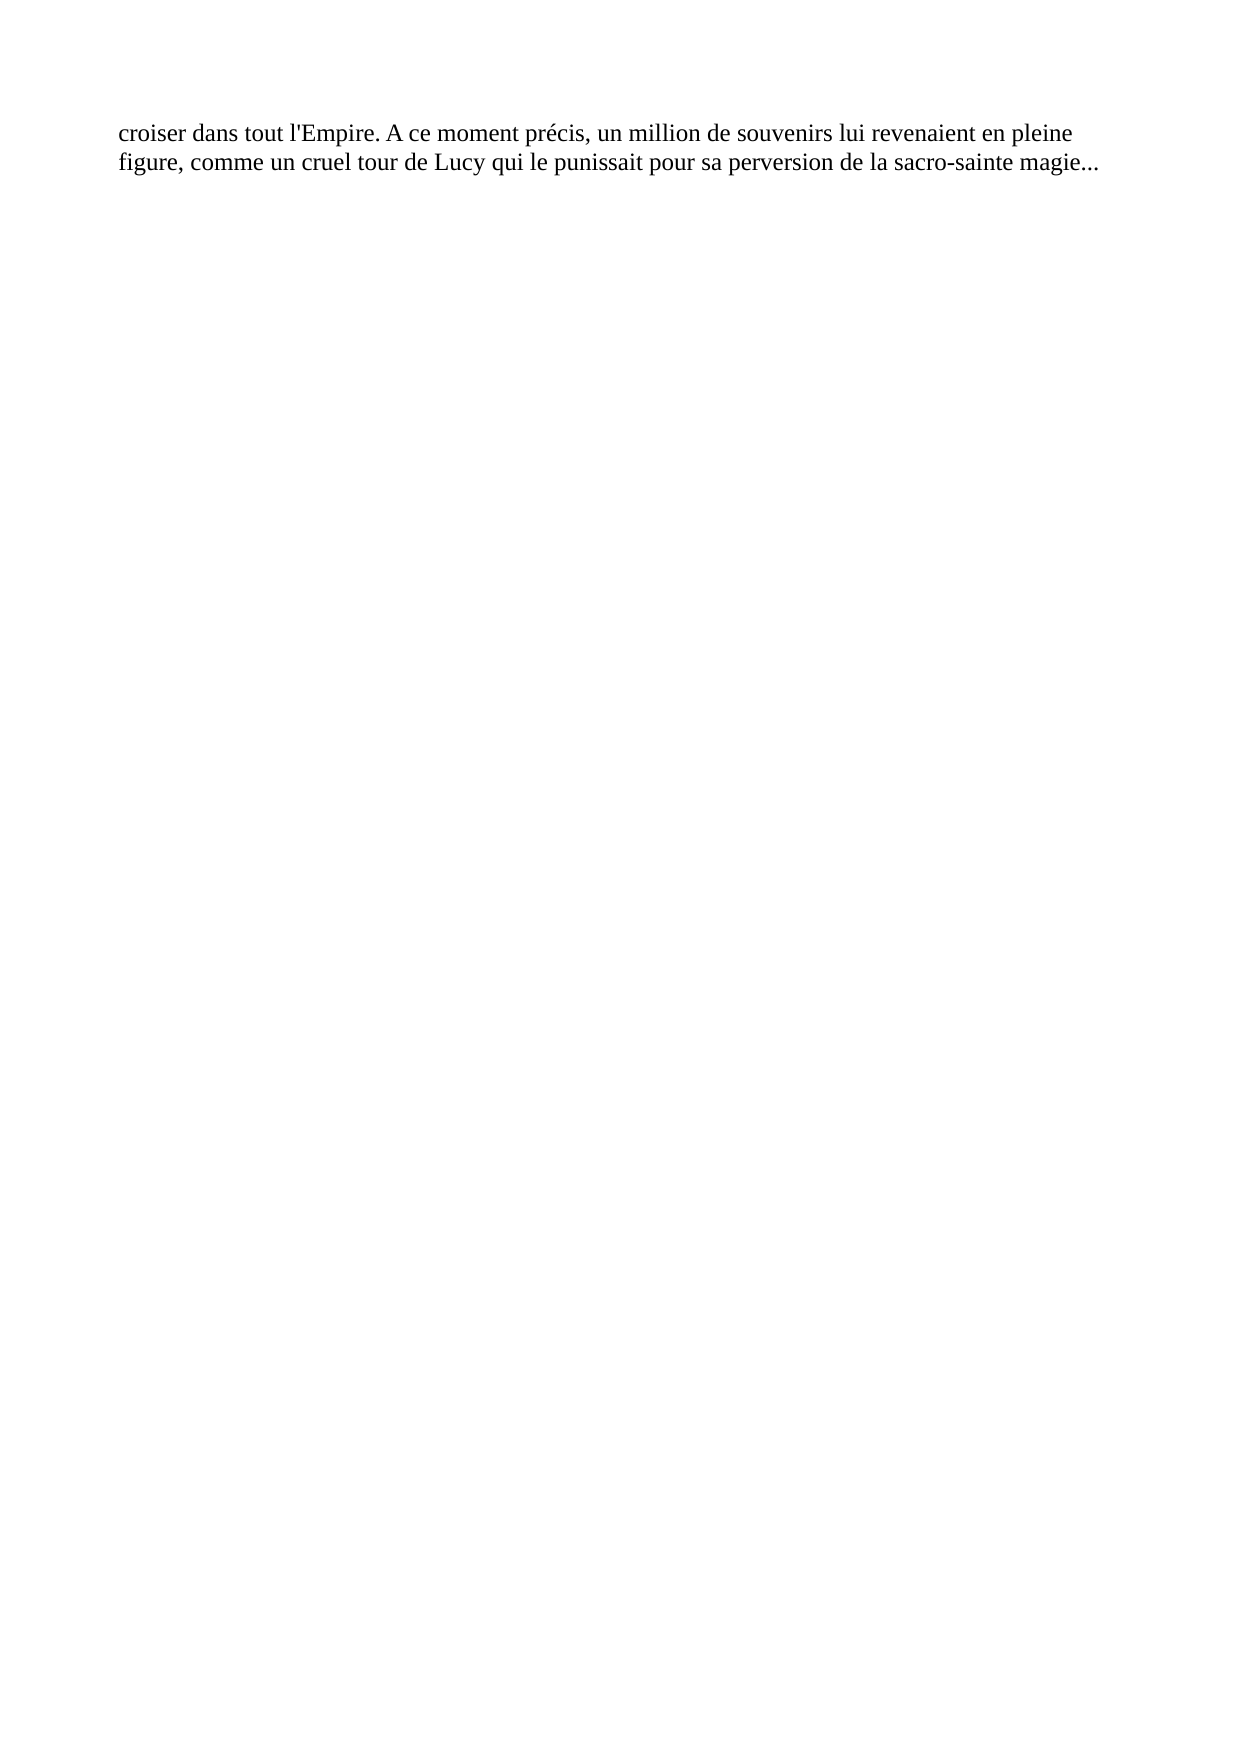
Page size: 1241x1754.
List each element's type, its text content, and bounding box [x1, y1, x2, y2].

text croiser dans tout l'Empire. A ce moment précis, un million de souvenirs lui revenaient en pleine figure, comme un cruel tour de Lucy qui le punissait pour sa perversion de la sacro-sainte magie... [118, 118, 1122, 176]
